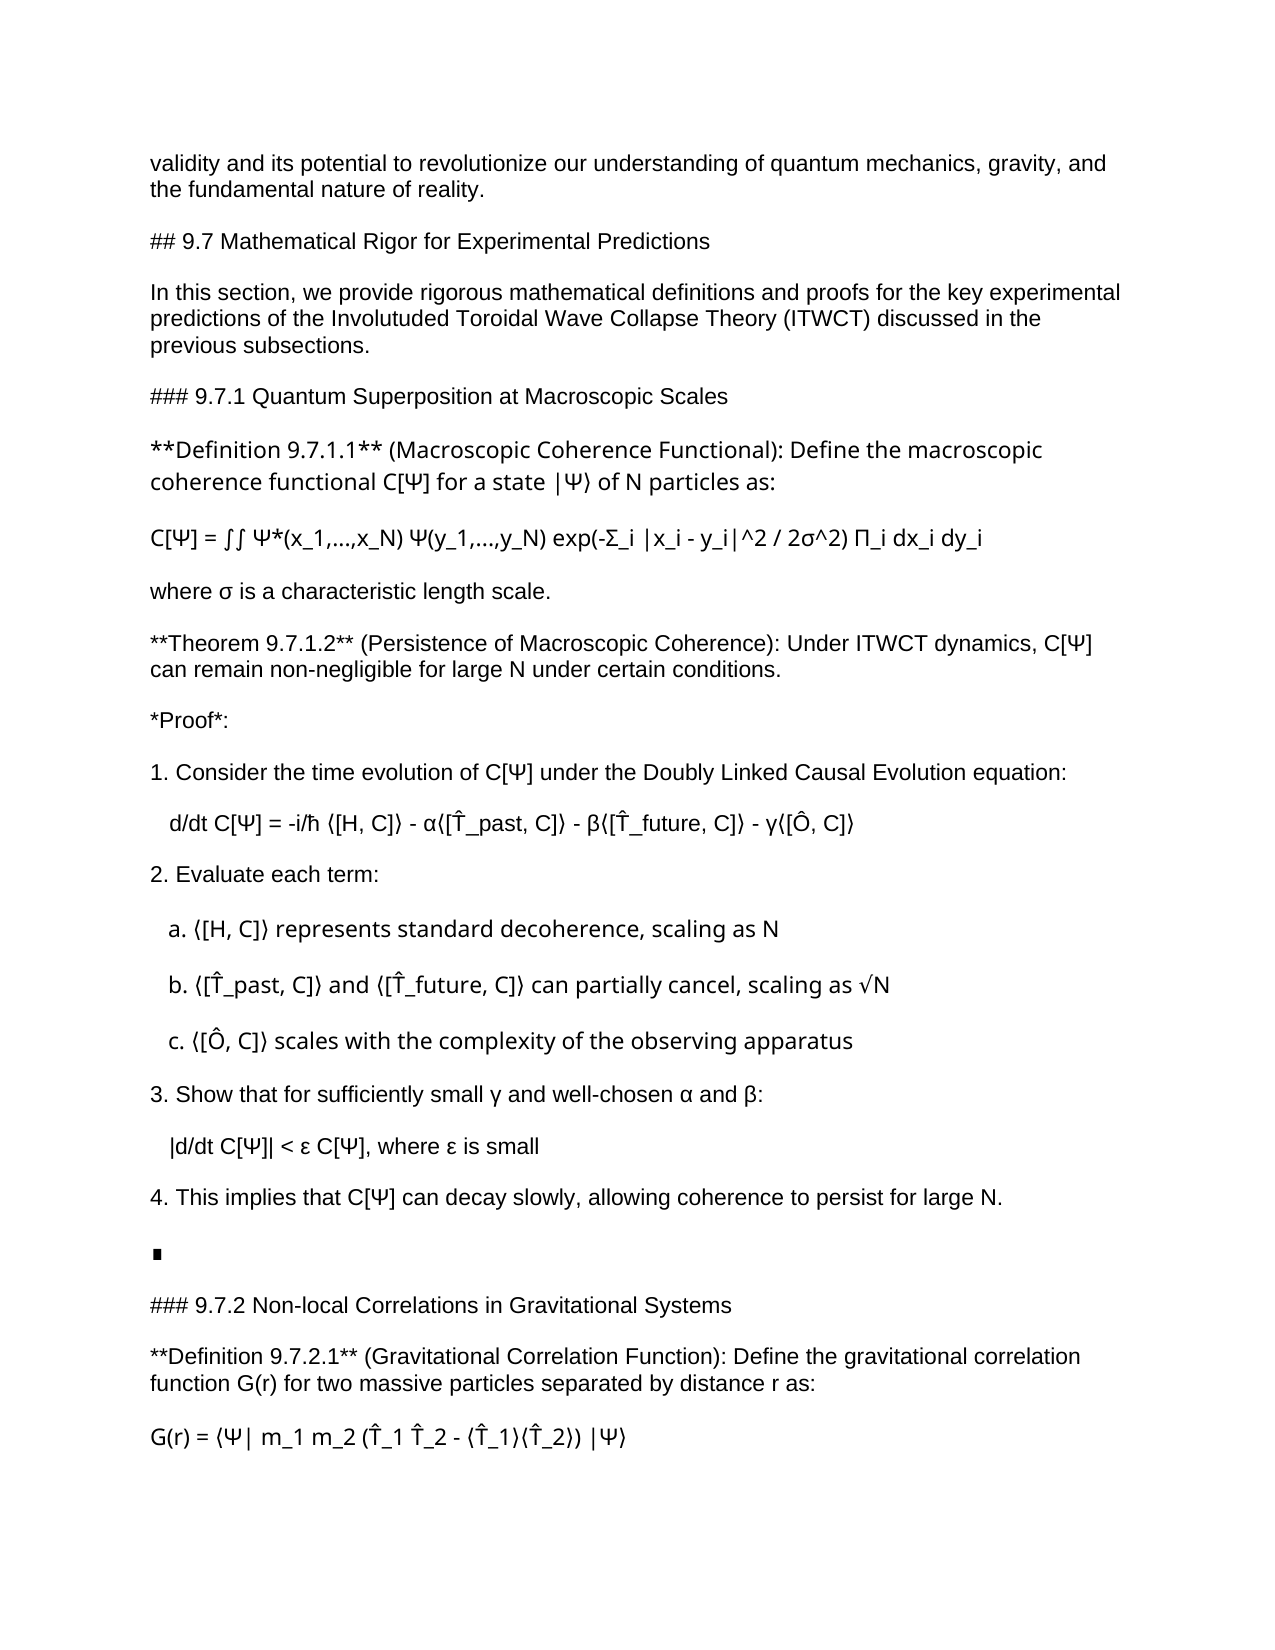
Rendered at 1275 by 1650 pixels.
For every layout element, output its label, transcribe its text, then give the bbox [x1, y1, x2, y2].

text 4. This implies that C[Ψ] can decay slowly, allowing coherence to persist for large N. [150, 1184, 1125, 1211]
text 3. Show that for sufficiently small γ and well-chosen α and β: [150, 1081, 1125, 1108]
text G(r) = ⟨Ψ| m_1 m_2 (T̂_1 T̂_2 - ⟨T̂_1⟩⟨T̂_2⟩) |Ψ⟩ [150, 1421, 1125, 1452]
text *Proof*: [150, 707, 1125, 734]
text validity and its potential to revolutionize our understanding of quantum mechanics, gravity, and the fundamental nature of reality. [150, 150, 1125, 203]
text c. ⟨[Ô, C]⟩ scales with the complexity of the observing apparatus [150, 1025, 1125, 1056]
text **Definition 9.7.1.1** (Macroscopic Coherence Functional): Define the macroscopic coherence functional C[Ψ] for a state |Ψ⟩ of N particles as: [150, 434, 1125, 497]
text **Theorem 9.7.1.2** (Persistence of Macroscopic Coherence): Under ITWCT dynamics, C[Ψ] can remain non-negligible for large N under certain conditions. [150, 629, 1125, 682]
text ∎ [150, 1236, 1125, 1267]
text C[Ψ] = ∫∫ Ψ*(x_1,...,x_N) Ψ(y_1,...,y_N) exp(-Σ_i |x_i - y_i|^2 / 2σ^2) Π_i dx_i dy_i [150, 522, 1125, 553]
text 2. Evaluate each term: [150, 861, 1125, 888]
text |d/dt C[Ψ]| < ε C[Ψ], where ε is small [150, 1133, 1125, 1159]
text ### 9.7.1 Quantum Superposition at Macroscopic Scales [150, 383, 1125, 409]
text a. ⟨[H, C]⟩ represents standard decoherence, scaling as N [150, 913, 1125, 944]
text **Definition 9.7.2.1** (Gravitational Correlation Function): Define the gravitational correlation function G(r) for two massive particles separated by distance r as: [150, 1343, 1125, 1396]
text ## 9.7 Mathematical Rigor for Experimental Predictions [150, 228, 1125, 254]
text ### 9.7.2 Non-local Correlations in Gravitational Systems [150, 1292, 1125, 1318]
text where σ is a characteristic length scale. [150, 578, 1125, 604]
text 1. Consider the time evolution of C[Ψ] under the Doubly Linked Causal Evolution equation: [150, 759, 1125, 785]
text d/dt C[Ψ] = -i/ħ ⟨[H, C]⟩ - α⟨[T̂_past, C]⟩ - β⟨[T̂_future, C]⟩ - γ⟨[Ô, C]⟩ [150, 810, 1125, 836]
text b. ⟨[T̂_past, C]⟩ and ⟨[T̂_future, C]⟩ can partially cancel, scaling as √N [150, 969, 1125, 1000]
text In this section, we provide rigorous mathematical definitions and proofs for the key experimental predictions of the Involutuded Toroidal Wave Collapse Theory (ITWCT) discussed in the previous subsections. [150, 279, 1125, 358]
